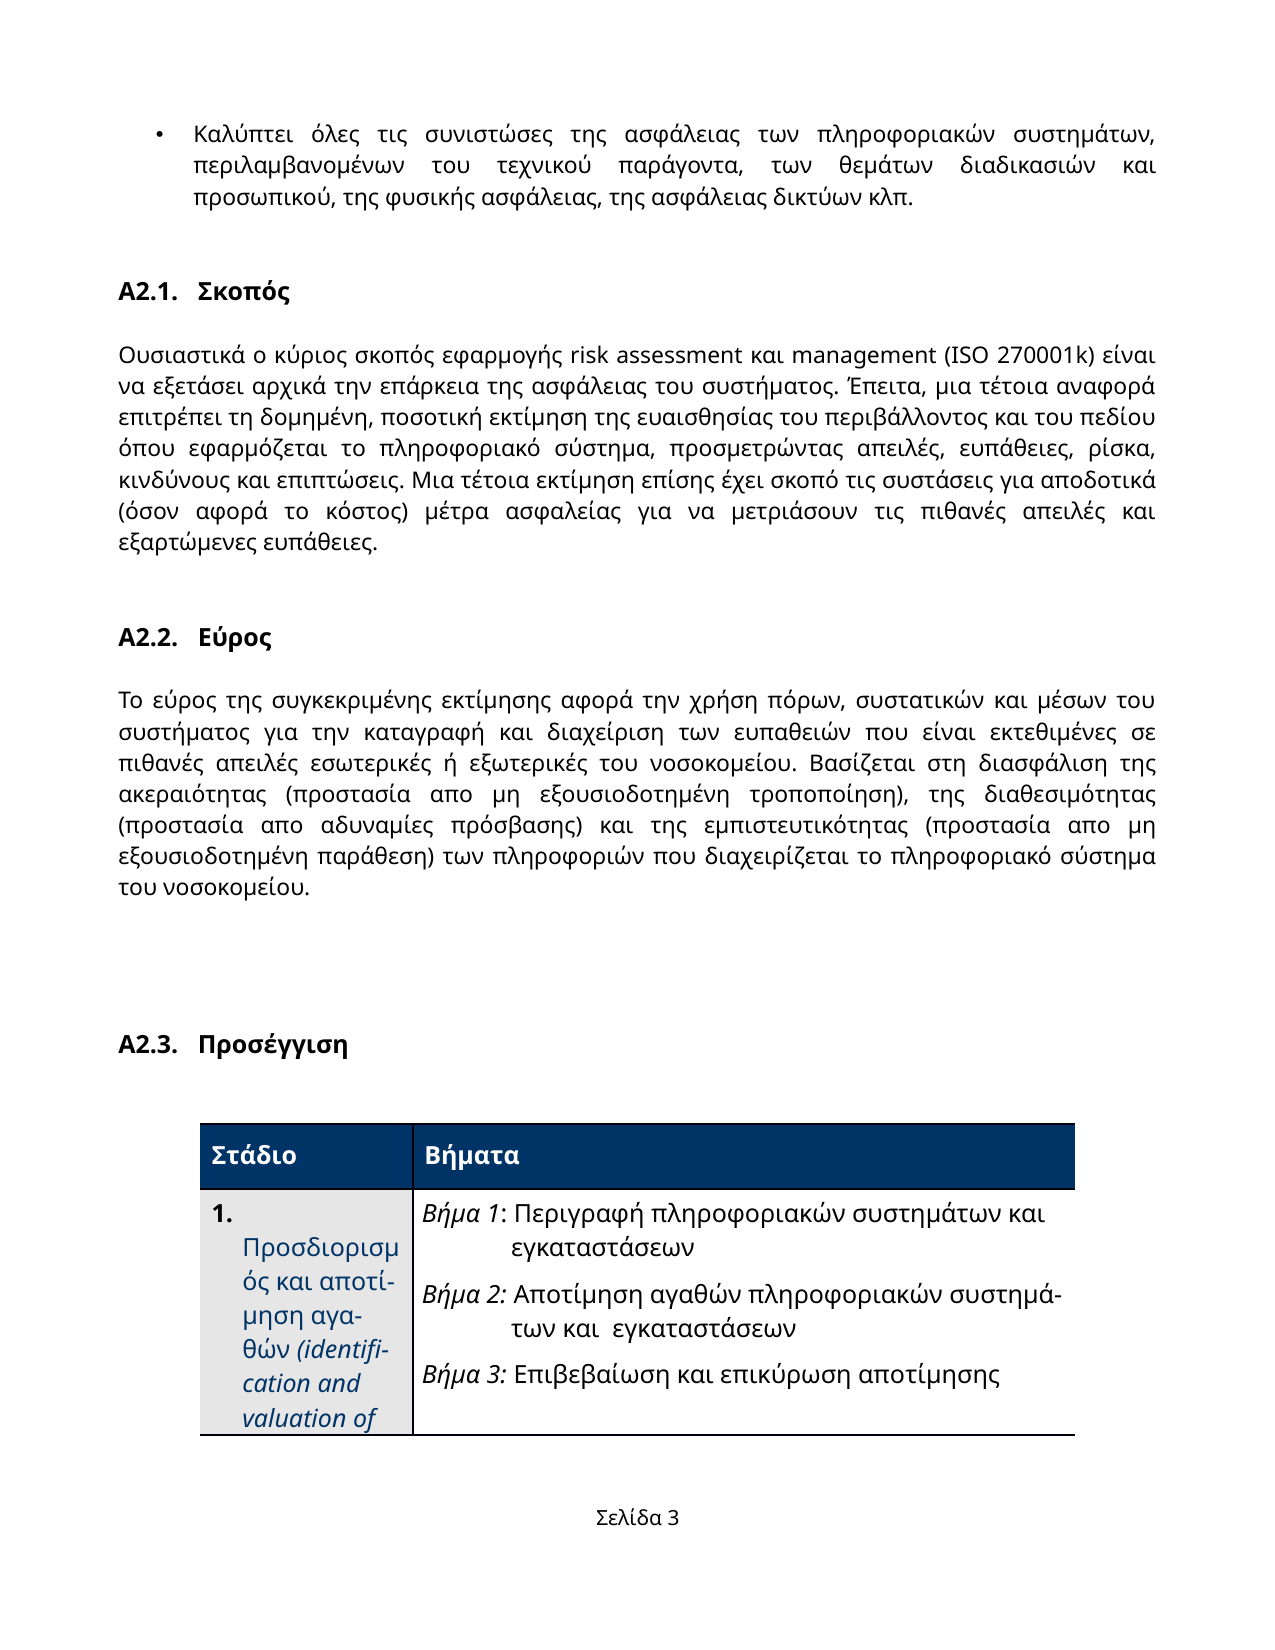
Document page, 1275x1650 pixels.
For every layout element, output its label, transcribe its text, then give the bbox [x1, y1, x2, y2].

table_header Στάδιο [200, 1125, 412, 1188]
text Α2.2. Εύρος [118, 619, 1157, 653]
text Α2.3. Προσέγγιση [118, 1027, 1157, 1061]
text Το εύρος της συγκεκριμένης εκτίμησης αφορά την χρήση πόρων, συστατικών και μέσων του συστήματος για την καταγραφή και διαχείριση των ευπαθειών που είναι εκτεθιμένες σε πιθανές απειλές εσωτερικές ή εξωτερικές του νοσοκομείου. Βασίζεται στη διασφάλιση της ακεραιότητας (προστασία απο μη εξουσιοδοτημένη τροποποίηση), της διαθεσιμότητας (προστασία απο αδυναμίες πρόσβασης) και της εμπιστευτικότητας (προστασία απο μη εξουσιοδοτημένη παράθεση) των πληροφοριών που διαχειρίζεται το πληροφοριακό σύστημα του νοσοκομείου. [118, 684, 1157, 902]
text Ουσιαστικά ο κύριος σκοπός εφαρμογής risk assessment και management (ISO 270001k) είναι να εξετάσει αρχικά την επάρκεια της ασφάλειας του συστήματος. Έπειτα, μια τέτοια αναφορά επιτρέπει τη δομημένη, ποσοτική εκτίμηση της ευαισθησίας του περιβάλλοντος και του πεδίου όπου εφαρμόζεται το πληροφοριακό σύστημα, προσμετρώντας απειλές, ευπάθειες, ρίσκα, κινδύνους και επιπτώσεις. Μια τέτοια εκτίμηση επίσης έχει σκοπό τις συστάσεις για αποδοτικά (όσον αφορά το κόστος) μέτρα ασφαλείας για να μετριάσουν τις πιθανές απειλές και εξαρτώμενες ευπάθειες. [118, 339, 1157, 557]
text Α2.1. Σκοπός [118, 274, 1157, 308]
table_header Βήματα [414, 1125, 1075, 1188]
list Καλύπτει όλες τις συνιστώσες της ασφάλειας των πληροφοριακών συστημάτων, περιλαμβανομένων του τεχνικού παράγοντα, των θεμάτων διαδικασιών και προσωπικού, της φυσικής ασφάλειας, της ασφάλειας δικτύων κλπ. [156, 118, 1157, 212]
table_cell Βήμα 1: Περιγραφή πληροφοριακών συστημάτων και ε­γκα­­ταστάσεων Βήμα 2: Αποτίμηση αγαθών πληροφοριακών συ­στη­μά­των και εγκα­τα­στάσεων Βήμα 3: Επιβεβαίωση και επικύρωση απο­τί­μη­σης [414, 1190, 1075, 1434]
table_cell 1. Προσδιορισμός και αποτί­μη­ση αγα­θών (iden­tifi­ca­t­i­on and valuation of [200, 1190, 412, 1434]
